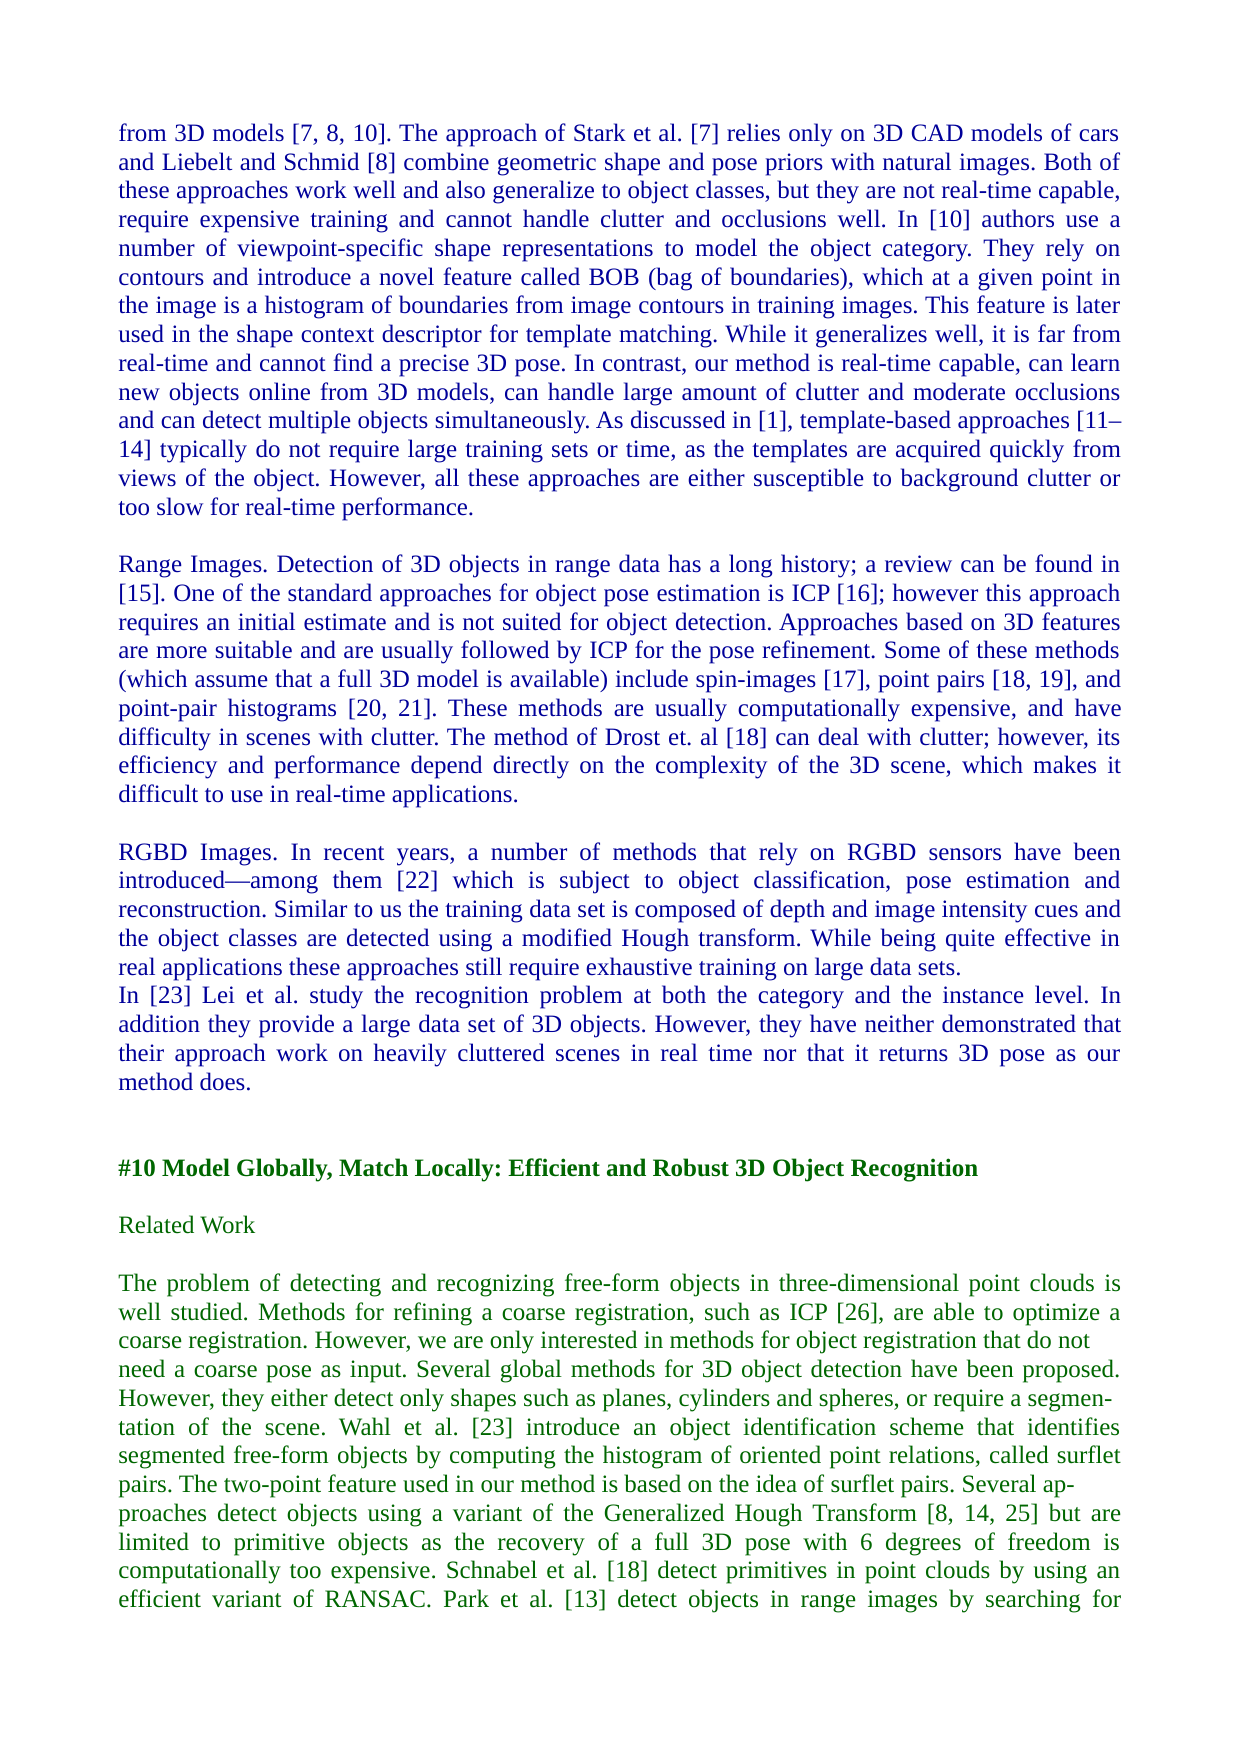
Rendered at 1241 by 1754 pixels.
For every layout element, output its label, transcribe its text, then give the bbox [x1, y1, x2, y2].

text proaches detect objects using a variant of the Generalized Hough Transform [8, 14, 25] but are limited to primitive objects as the recovery of a full 3D pose with 6 degrees of freedom is computationally too expensive. Schnabel et al. [18] detect primitives in point clouds by using an efficient variant of RANSAC. Park et al. [13] detect objects in range images by searching for [118, 1498, 1122, 1613]
text Range Images. Detection of 3D objects in range data has a long history; a review can be found in [15]. One of the standard approaches for object pose estimation is ICP [16]; however this approach requires an initial estimate and is not suited for object detection. Approaches based on 3D features are more suitable and are usually followed by ICP for the pose refinement. Some of these methods (which assume that a full 3D model is available) include spin-images [17], point pairs [18, 19], and point-pair histograms [20, 21]. These methods are usually computationally expensive, and have difficulty in scenes with clutter. The method of Drost et. al [18] can deal with clutter; however, its efficiency and performance depend directly on the complexity of the 3D scene, which makes it difficult to use in real-time applications. [118, 549, 1122, 808]
text The problem of detecting and recognizing free-form objects in three-dimensional point clouds is well studied. Methods for refining a coarse registration, such as ICP [26], are able to optimize a coarse registration. However, we are only interested in methods for object registration that do not [118, 1268, 1122, 1354]
text tation of the scene. Wahl et al. [23] introduce an object identification scheme that identifies segmented free-form objects by computing the histogram of oriented point relations, called surflet pairs. The two-point feature used in our method is based on the idea of surflet pairs. Several ap- [118, 1412, 1122, 1498]
text #10 Model Globally, Match Locally: Efficient and Robust 3D Object Recognition [118, 1153, 1122, 1182]
text RGBD Images. In recent years, a number of methods that rely on RGBD sensors have been introduced—among them [22] which is subject to object classification, pose estimation and reconstruction. Similar to us the training data set is composed of depth and image intensity cues and the object classes are detected using a modified Hough transform. While being quite effective in real applications these approaches still require exhaustive training on large data sets. [118, 837, 1122, 981]
text Related Work [118, 1211, 1122, 1239]
text In [23] Lei et al. study the recognition problem at both the category and the instance level. In addition they provide a large data set of 3D objects. However, they have neither demonstrated that their approach work on heavily cluttered scenes in real time nor that it returns 3D pose as our method does. [118, 981, 1122, 1096]
text from 3D models [7, 8, 10]. The approach of Stark et al. [7] relies only on 3D CAD models of cars and Liebelt and Schmid [8] combine geometric shape and pose priors with natural images. Both of these approaches work well and also generalize to object classes, but they are not real-time capable, require expensive training and cannot handle clutter and occlusions well. In [10] authors use a number of viewpoint-specific shape representations to model the object category. They rely on contours and introduce a novel feature called BOB (bag of boundaries), which at a given point in the image is a histogram of boundaries from image contours in training images. This feature is later used in the shape context descriptor for template matching. While it generalizes well, it is far from real-time and cannot find a precise 3D pose. In contrast, our method is real-time capable, can learn new objects online from 3D models, can handle large amount of clutter and moderate occlusions and can detect multiple objects simultaneously. As discussed in [1], template-based approaches [11–14] typically do not require large training sets or time, as the templates are acquired quickly from views of the object. However, all these approaches are either susceptible to background clutter or too slow for real-time performance. [118, 118, 1122, 521]
text need a coarse pose as input. Several global methods for 3D object detection have been proposed. However, they either detect only shapes such as planes, cylinders and spheres, or require a segmen- [118, 1354, 1122, 1412]
